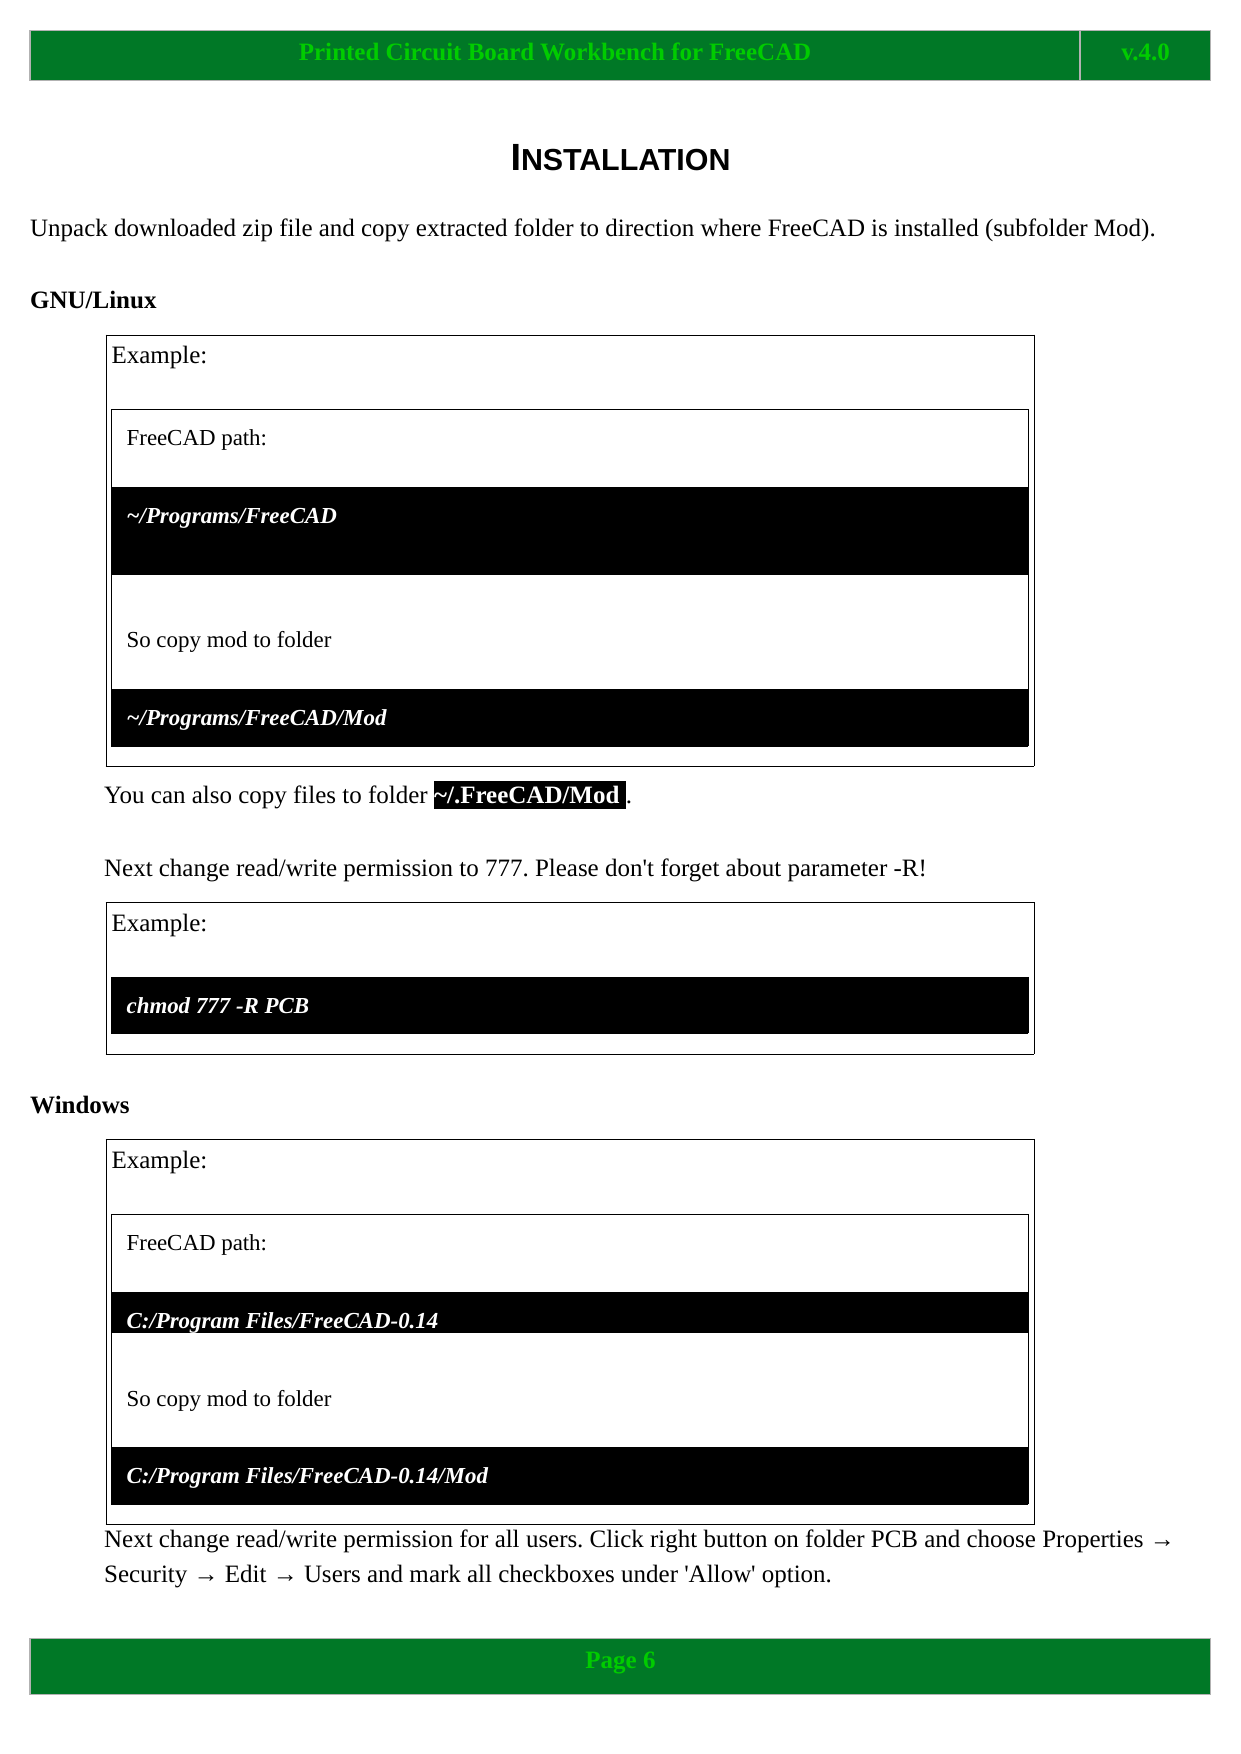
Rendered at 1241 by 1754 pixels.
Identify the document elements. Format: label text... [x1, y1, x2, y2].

text Next change read/write permission for all users. Click right button on folder PCB and choose Properties → Security → Edit → Users and mark all checkboxes under 'Allow' option. [104, 1524, 1211, 1588]
subtitle Windows [30, 1090, 1211, 1118]
table_cell FreeCAD path: C:/Program Files/FreeCAD-0.14 So copy mod to folder C:/Program Files/FreeCAD-0.14/Mod [107, 1179, 1034, 1524]
table_header Example: [107, 903, 1034, 942]
subtitle Installation [30, 135, 1211, 179]
subtitle GNU/Linux [30, 285, 1211, 314]
text Unpack downloaded zip file and copy extracted folder to direction where FreeCAD is installed (subfolder Mod). [30, 213, 1211, 242]
text You can also copy files to folder ~/.FreeCAD/Mod . [104, 781, 1211, 809]
table_header Example: [107, 336, 1034, 375]
text Next change read/write permission to 777. Please don't forget about parameter -R! [104, 853, 1211, 882]
table_cell FreeCAD path: ~/Programs/FreeCAD So copy mod to folder ~/Programs/FreeCAD/Mod [107, 375, 1034, 766]
table_header Example: [107, 1140, 1034, 1179]
table_cell chmod 777 -R PCB [107, 942, 1034, 1054]
